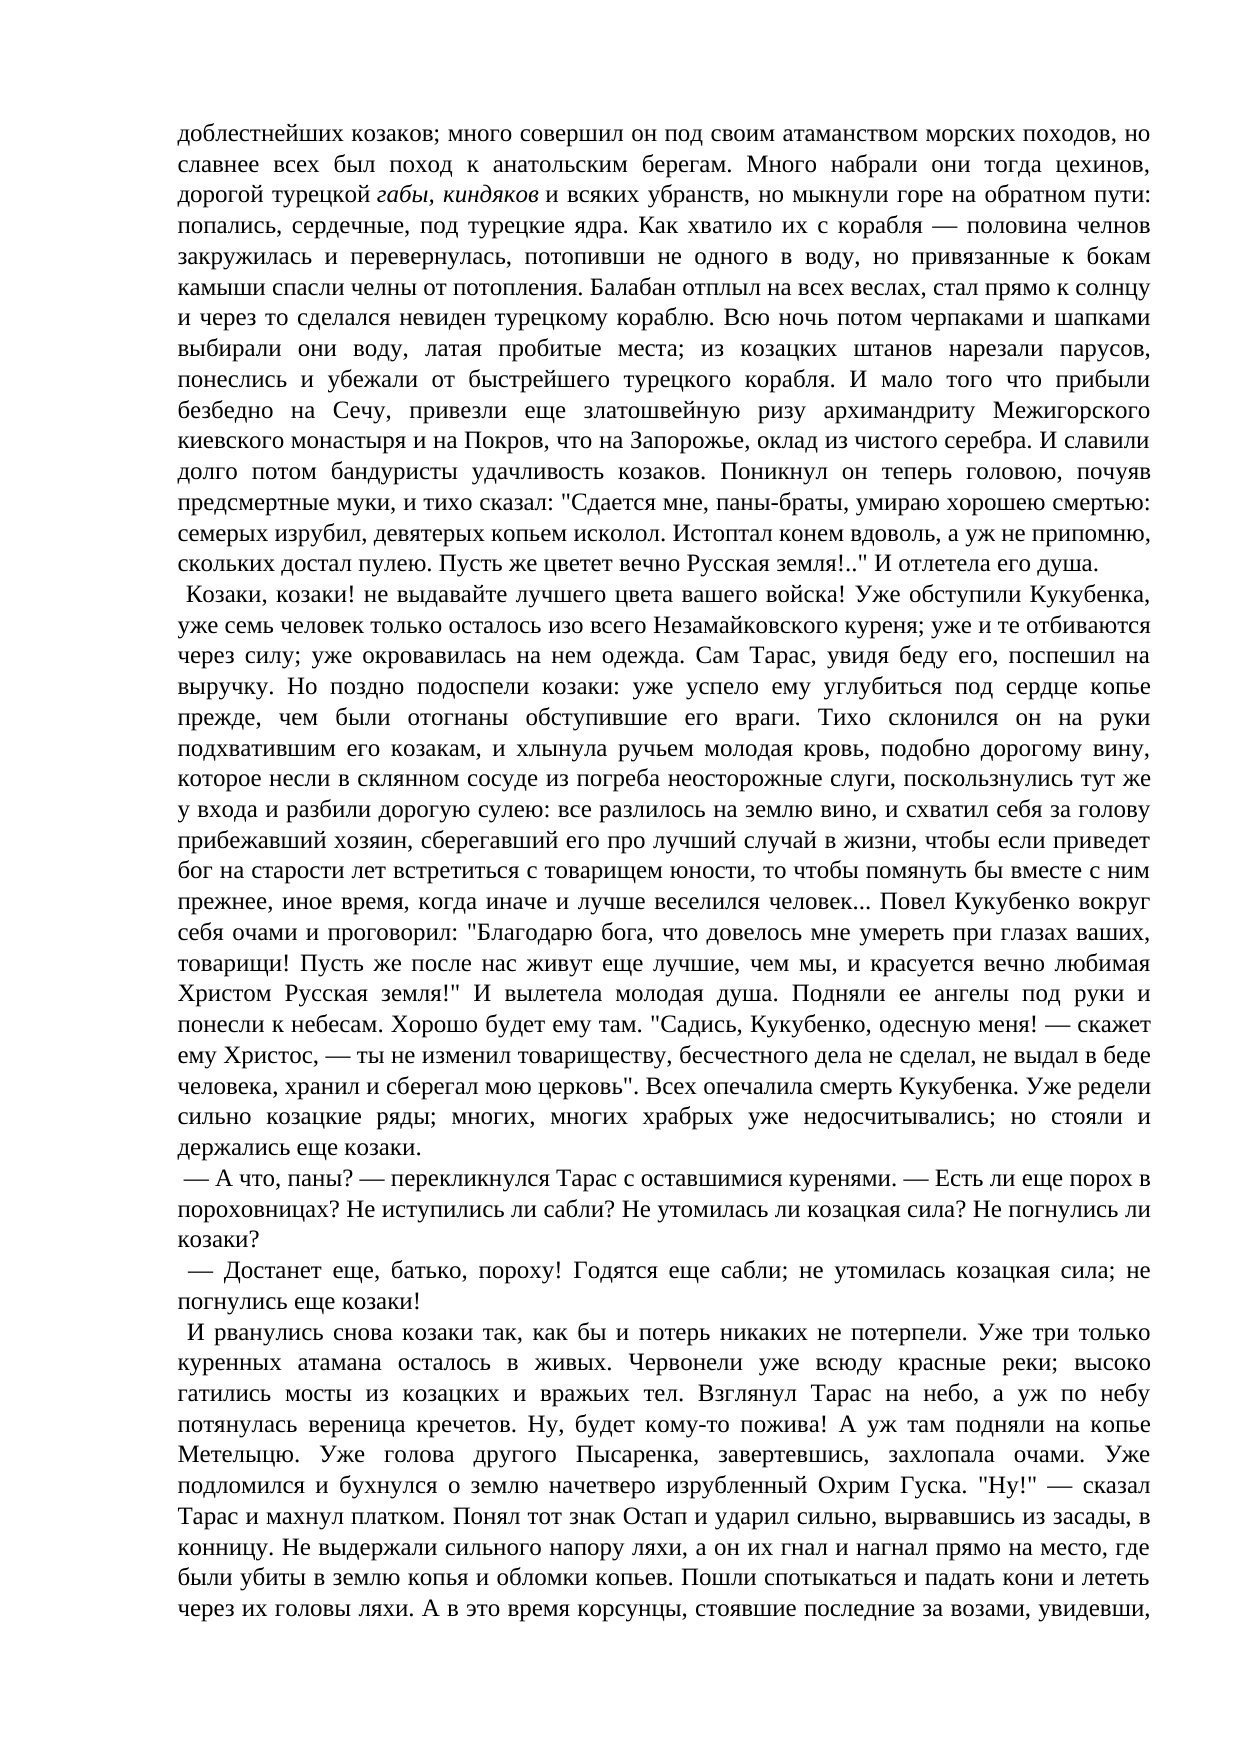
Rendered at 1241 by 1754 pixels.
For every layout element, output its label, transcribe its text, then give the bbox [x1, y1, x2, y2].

text доблестнейших козаков; много совершил он под своим атаманством морских походов, но славнее всех был поход к анатольским берегам. Много набрали они тогда цехинов, дорогой турецкой габы, киндяков и всяких убранств, но мыкнули горе на обратном пути: попались, сердечные, под турецкие ядра. Как хватило их с корабля — половина челнов закружилась и перевернулась, потопивши не одного в воду, но привязанные к бокам камыши спасли челны от потопления. Балабан отплыл на всех веслах, стал прямо к солнцу и через то сделался невиден турецкому кораблю. Всю ночь потом черпаками и шапками выбирали они воду, латая пробитые места; из козацких штанов нарезали парусов, понеслись и убежали от быстрейшего турецкого корабля. И мало того что прибыли безбедно на Сечу, привезли еще златошвейную ризу архимандриту Межигорского киевского монастыря и на Покров, что на Запорожье, оклад из чистого серебра. И славили долго потом бандуристы удачливость козаков. Поникнул он теперь головою, почуяв предсмертные муки, и тихо сказал: "Сдается мне, паны-браты, умираю хорошею смертью: семерых изрубил, девятерых копьем исколол. Истоптал конем вдоволь, а уж не припомню, скольких достал пулею. Пусть же цветет вечно Русская земля!.." И отлетела его душа. [177, 118, 1152, 577]
text И рванулись снова козаки так, как бы и потерь никаких не потерпели. Уже три только куренных атамана осталось в живых. Червонели уже всюду красные реки; высоко гатились мосты из козацких и вражьих тел. Взглянул Тарас на небо, а уж по небу потянулась вереница кречетов. Ну, будет кому-то пожива! А уж там подняли на копье Метелыцю. Уже голова другого Пысаренка, завертевшись, захлопала очами. Уже подломился и бухнулся о землю начетверо изрубленный Охрим Гуска. "Ну!" — сказал Тарас и махнул платком. Понял тот знак Остап и ударил сильно, вырвавшись из засады, в конницу. Не выдержали сильного напору ляхи, а он их гнал и нагнал прямо на место, где были убиты в землю копья и обломки копьев. Пошли спотыкаться и падать кони и лететь через их головы ляхи. А в это время корсунцы, стоявшие последние за возами, увидевши, [177, 1317, 1152, 1622]
text Козаки, козаки! не выдавайте лучшего цвета вашего войска! Уже обступили Кукубенка, уже семь человек только осталось изо всего Незамайковского куреня; уже и те отбиваются через силу; уже окровавилась на нем одежда. Сам Тарас, увидя беду его, поспешил на выручку. Но поздно подоспели козаки: уже успело ему углубиться под сердце копье прежде, чем были отогнаны обступившие его враги. Тихо склонился он на руки подхватившим его козакам, и хлынула ручьем молодая кровь, подобно дорогому вину, которое несли в склянном сосуде из погреба неосторожные слуги, поскользнулись тут же у входа и разбили дорогую сулею: все разлилось на землю вино, и схватил себя за голову прибежавший хозяин, сберегавший его про лучший случай в жизни, чтобы если приведет бог на старости лет встретиться с товарищем юности, то чтобы помянуть бы вместе с ним прежнее, иное время, когда иначе и лучше веселился человек... Повел Кукубенко вокруг себя очами и проговорил: "Благодарю бога, что довелось мне умереть при глазах ваших, товарищи! Пусть же после нас живут еще лучшие, чем мы, и красуется вечно любимая Христом Русская земля!" И вылетела молодая душа. Подняли ее ангелы под руки и понесли к небесам. Хорошо будет ему там. "Садись, Кукубенко, одесную меня! — скажет ему Христос, — ты не изменил товариществу, бесчестного дела не сделал, не выдал в беде человека, хранил и сберегал мою церковь". Всех опечалила смерть Кукубенка. Уже редели сильно козацкие ряды; многих, многих храбрых уже недосчитывались; но стояли и держались еще козаки. [177, 579, 1152, 1161]
text — Достанет еще, батько, пороху! Годятся еще сабли; не утомилась козацкая сила; не погнулись еще козаки! [177, 1255, 1152, 1314]
text — А что, паны? — перекликнулся Тарас с оставшимися куренями. — Есть ли еще порох в пороховницах? Не иступились ли сабли? Не утомилась ли козацкая сила? Не погнулись ли козаки? [177, 1163, 1152, 1253]
